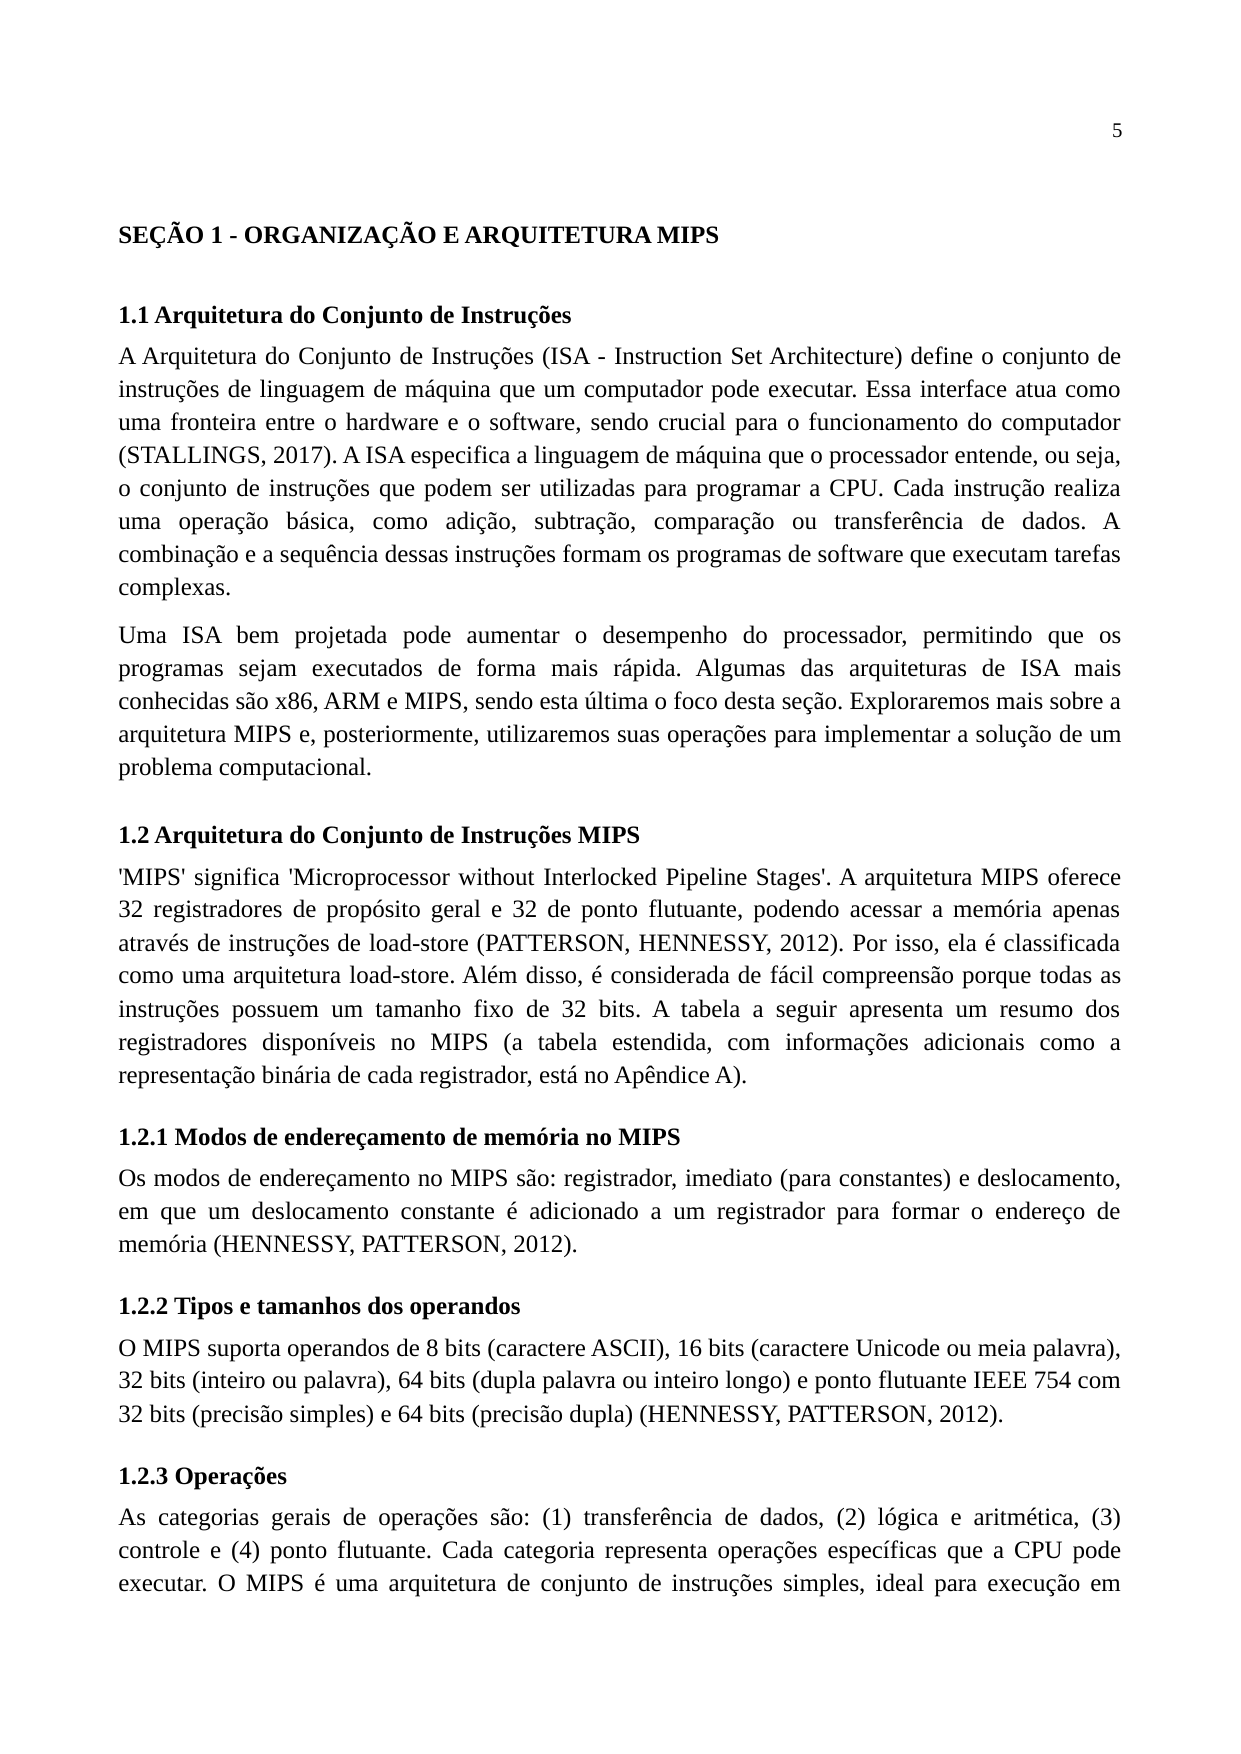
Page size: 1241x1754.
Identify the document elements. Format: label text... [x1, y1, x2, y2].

subtitle SEÇÃO 1 - ORGANIZAÇÃO E ARQUITETURA MIPS [118, 220, 1122, 249]
subtitle 1.1 Arquitetura do Conjunto de Instruções [118, 300, 1122, 328]
text 'MIPS' significa 'Microprocessor without Interlocked Pipeline Stages'. A arquitetura MIPS oferece 32 registradores de propósito geral e 32 de ponto flutuante, podendo acessar a memória apenas através de instruções de load-store (PATTERSON, HENNESSY, 2012). Por isso, ela é classificada como uma arquitetura load-store. Além disso, é considerada de fácil compreensão porque todas as instruções possuem um tamanho fixo de 32 bits. A tabela a seguir apresenta um resumo dos registradores disponíveis no MIPS (a tabela estendida, com informações adicionais como a representação binária de cada registrador, está no Apêndice A). [118, 862, 1122, 1088]
text O MIPS suporta operandos de 8 bits (caractere ASCII), 16 bits (caractere Unicode ou meia palavra), 32 bits (inteiro ou palavra), 64 bits (dupla palavra ou inteiro longo) e ponto flutuante IEEE 754 com 32 bits (precisão simples) e 64 bits (precisão dupla) (HENNESSY, PATTERSON, 2012). [118, 1333, 1122, 1427]
text Uma ISA bem projetada pode aumentar o desempenho do processador, permitindo que os programas sejam executados de forma mais rápida. Algumas das arquiteturas de ISA mais conhecidas são x86, ARM e MIPS, sendo esta última o foco desta seção. Exploraremos mais sobre a arquitetura MIPS e, posteriormente, utilizaremos suas operações para implementar a solução de um problema computacional. [118, 620, 1122, 781]
subtitle 1.2.2 Tipos e tamanhos dos operandos [118, 1291, 1122, 1320]
subtitle 1.2.1 Modos de endereçamento de memória no MIPS [118, 1122, 1122, 1151]
text As categorias gerais de operações são: (1) transferência de dados, (2) lógica e aritmética, (3) controle e (4) ponto flutuante. Cada categoria representa operações específicas que a CPU pode executar. O MIPS é uma arquitetura de conjunto de instruções simples, ideal para execução em [118, 1502, 1122, 1597]
subtitle 1.2 Arquitetura do Conjunto de Instruções MIPS [118, 820, 1122, 849]
subtitle 1.2.3 Operações [118, 1461, 1122, 1489]
text A Arquitetura do Conjunto de Instruções (ISA - Instruction Set Architecture) define o conjunto de instruções de linguagem de máquina que um computador pode executar. Essa interface atua como uma fronteira entre o hardware e o software, sendo crucial para o funcionamento do computador (STALLINGS, 2017). A ISA especifica a linguagem de máquina que o processador entende, ou seja, o conjunto de instruções que podem ser utilizadas para programar a CPU. Cada instrução realiza uma operação básica, como adição, subtração, comparação ou transferência de dados. A combinação e a sequência dessas instruções formam os programas de software que executam tarefas complexas. [118, 341, 1122, 601]
text Os modos de endereçamento no MIPS são: registrador, imediato (para constantes) e deslocamento, em que um deslocamento constante é adicionado a um registrador para formar o endereço de memória (HENNESSY, PATTERSON, 2012). [118, 1163, 1122, 1258]
